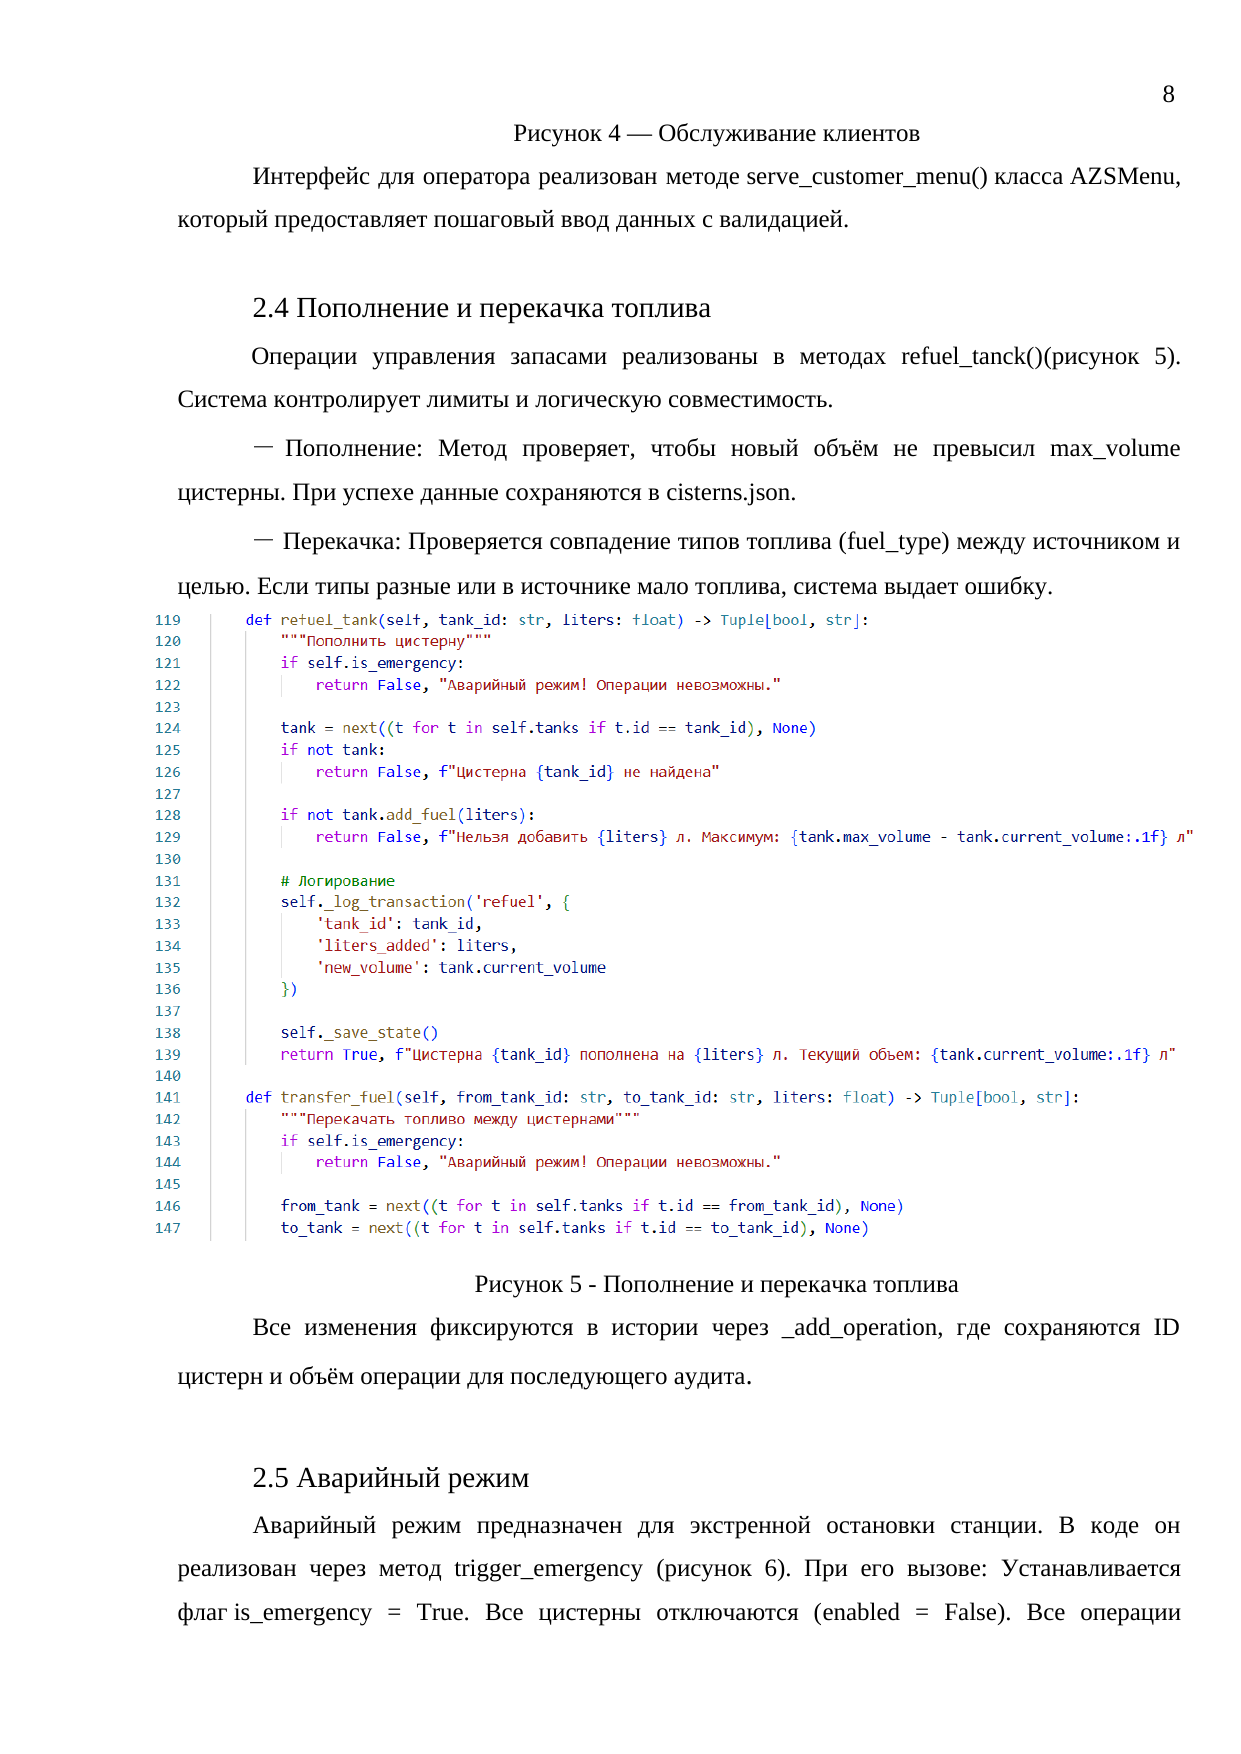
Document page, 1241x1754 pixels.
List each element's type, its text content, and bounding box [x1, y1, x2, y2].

text Рисунок 5 - Пополнение и перекачка топлива [177, 1241, 1181, 1298]
text 2.4 Пополнение и перекачка топлива [177, 291, 1181, 324]
text Все изменения фиксируются в истории через _add_operation, где сохраняются ID цистерн и объём операции для последующего аудита. [177, 1312, 1181, 1392]
text Интерфейс для оператора реализован методе serve_customer_menu() класса AZSMenu, который предоставляет пошаговый ввод данных с валидацией. [177, 161, 1181, 233]
text Аварийный режим предназначен для экстренной остановки станции. В коде он реализован через метод trigger_emergency (рисунок 6). При его вызове: Устанавливается флаг is_emergency = True. Все цистерны отключаются (enabled = False). Все операции [177, 1510, 1181, 1625]
text － Перекачка: Проверяется совпадение типов топлива (fuel_type) между источником и целью. Если типы разные или в источнике мало топлива, система выдает ошибку. [177, 521, 1181, 600]
text －Пополнение: Метод проверяет, чтобы новый объём не превысил max_volume цистерны. При успехе данные сохраняются в cisterns.json. [177, 427, 1181, 506]
text Операции управления запасами реализованы в методах refuel_tanck()(рисунок 5). Система контролирует лимиты и логическую совместимость. [177, 341, 1181, 413]
text 2.5 Аварийный режим [177, 1460, 1181, 1494]
picture [146, 614, 1213, 1241]
text Рисунок 4 — Обслуживание клиентов [177, 118, 1181, 147]
